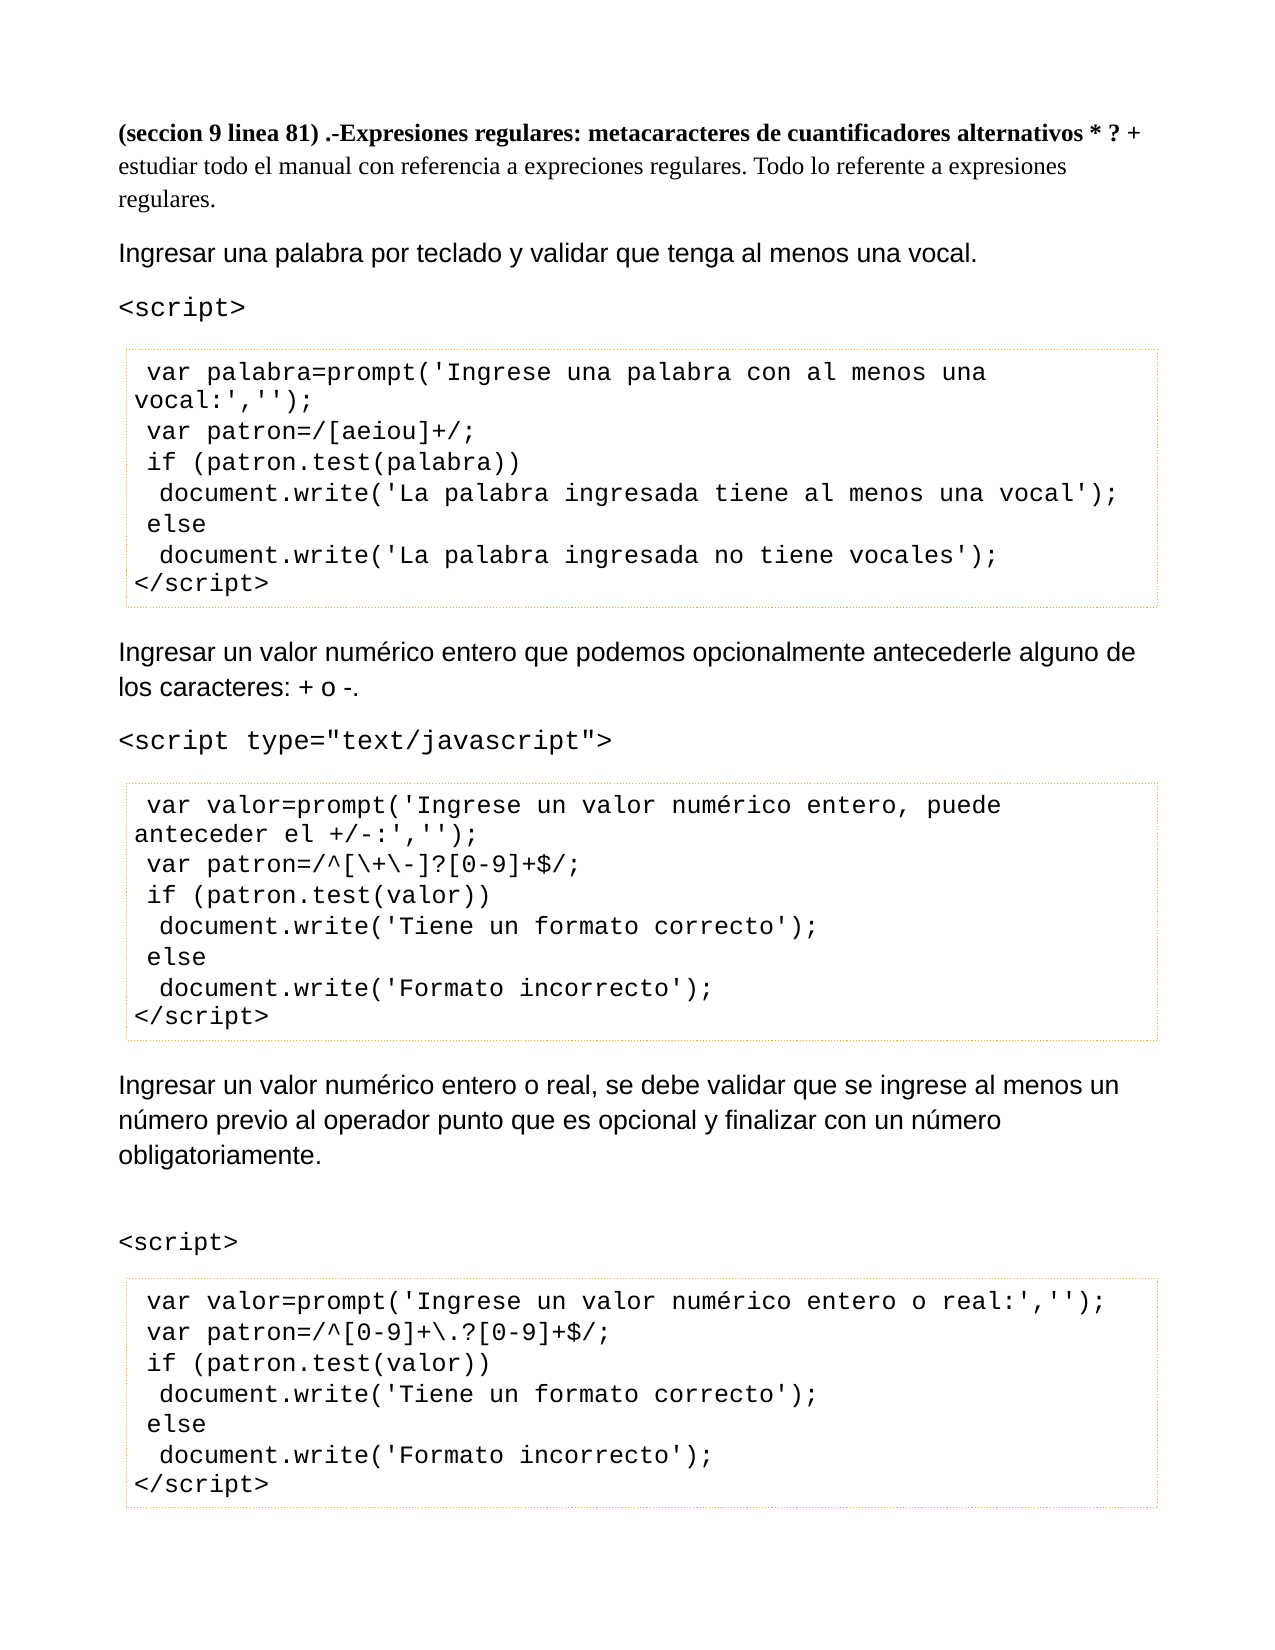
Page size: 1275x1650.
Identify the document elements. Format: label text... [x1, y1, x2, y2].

text Ingresar un valor numérico entero o real, se debe validar que se ingrese al menos un número previo al operador punto que es opcional y finalizar con un número obligatoriamente. [118, 1069, 1157, 1170]
text (seccion 9 linea 81) .-Expresiones regulares: metacaracteres de cuantificadores alternativos * ? + estudiar todo el manual con referencia a expreciones regulares. Todo lo referente a expresiones regulares. [118, 118, 1157, 213]
text document.write('Tiene un formato correcto'); [126, 903, 1157, 934]
text Ingresar una palabra por teclado y validar que tenga al menos una vocal. [118, 238, 1157, 268]
text <script> [118, 1195, 1157, 1258]
text var palabra=prompt('Ingrese una palabra con al menos una vocal:',''); [126, 349, 1157, 408]
text <script> [118, 294, 1157, 324]
text var patron=/[aeiou]+/; [126, 408, 1157, 439]
text if (patron.test(valor)) [126, 1340, 1157, 1371]
text var patron=/^[\+\-]?[0-9]+$/; [126, 842, 1157, 872]
text if (patron.test(palabra)) [126, 439, 1157, 470]
text if (patron.test(valor)) [126, 872, 1157, 903]
text Ingresar un valor numérico entero que podemos opcionalmente antecederle alguno de los caracteres: + o -. [118, 636, 1157, 702]
text var valor=prompt('Ingrese un valor numérico entero o real:',''); [126, 1278, 1157, 1309]
text else [126, 934, 1157, 965]
text </script> [126, 996, 1157, 1040]
text document.write('Formato incorrecto'); [126, 965, 1157, 996]
text document.write('Tiene un formato correcto'); [126, 1371, 1157, 1402]
text var valor=prompt('Ingrese un valor numérico entero, puede anteceder el +/-:',''); [126, 782, 1157, 842]
text else [126, 501, 1157, 532]
text document.write('Formato incorrecto'); [126, 1432, 1157, 1463]
text document.write('La palabra ingresada no tiene vocales'); [126, 532, 1157, 563]
text var patron=/^[0-9]+\.?[0-9]+$/; [126, 1309, 1157, 1340]
text <script type="text/javascript"> [118, 727, 1157, 757]
text document.write('La palabra ingresada tiene al menos una vocal'); [126, 470, 1157, 501]
text </script> [126, 1463, 1157, 1507]
text </script> [126, 563, 1157, 607]
text else [126, 1402, 1157, 1432]
